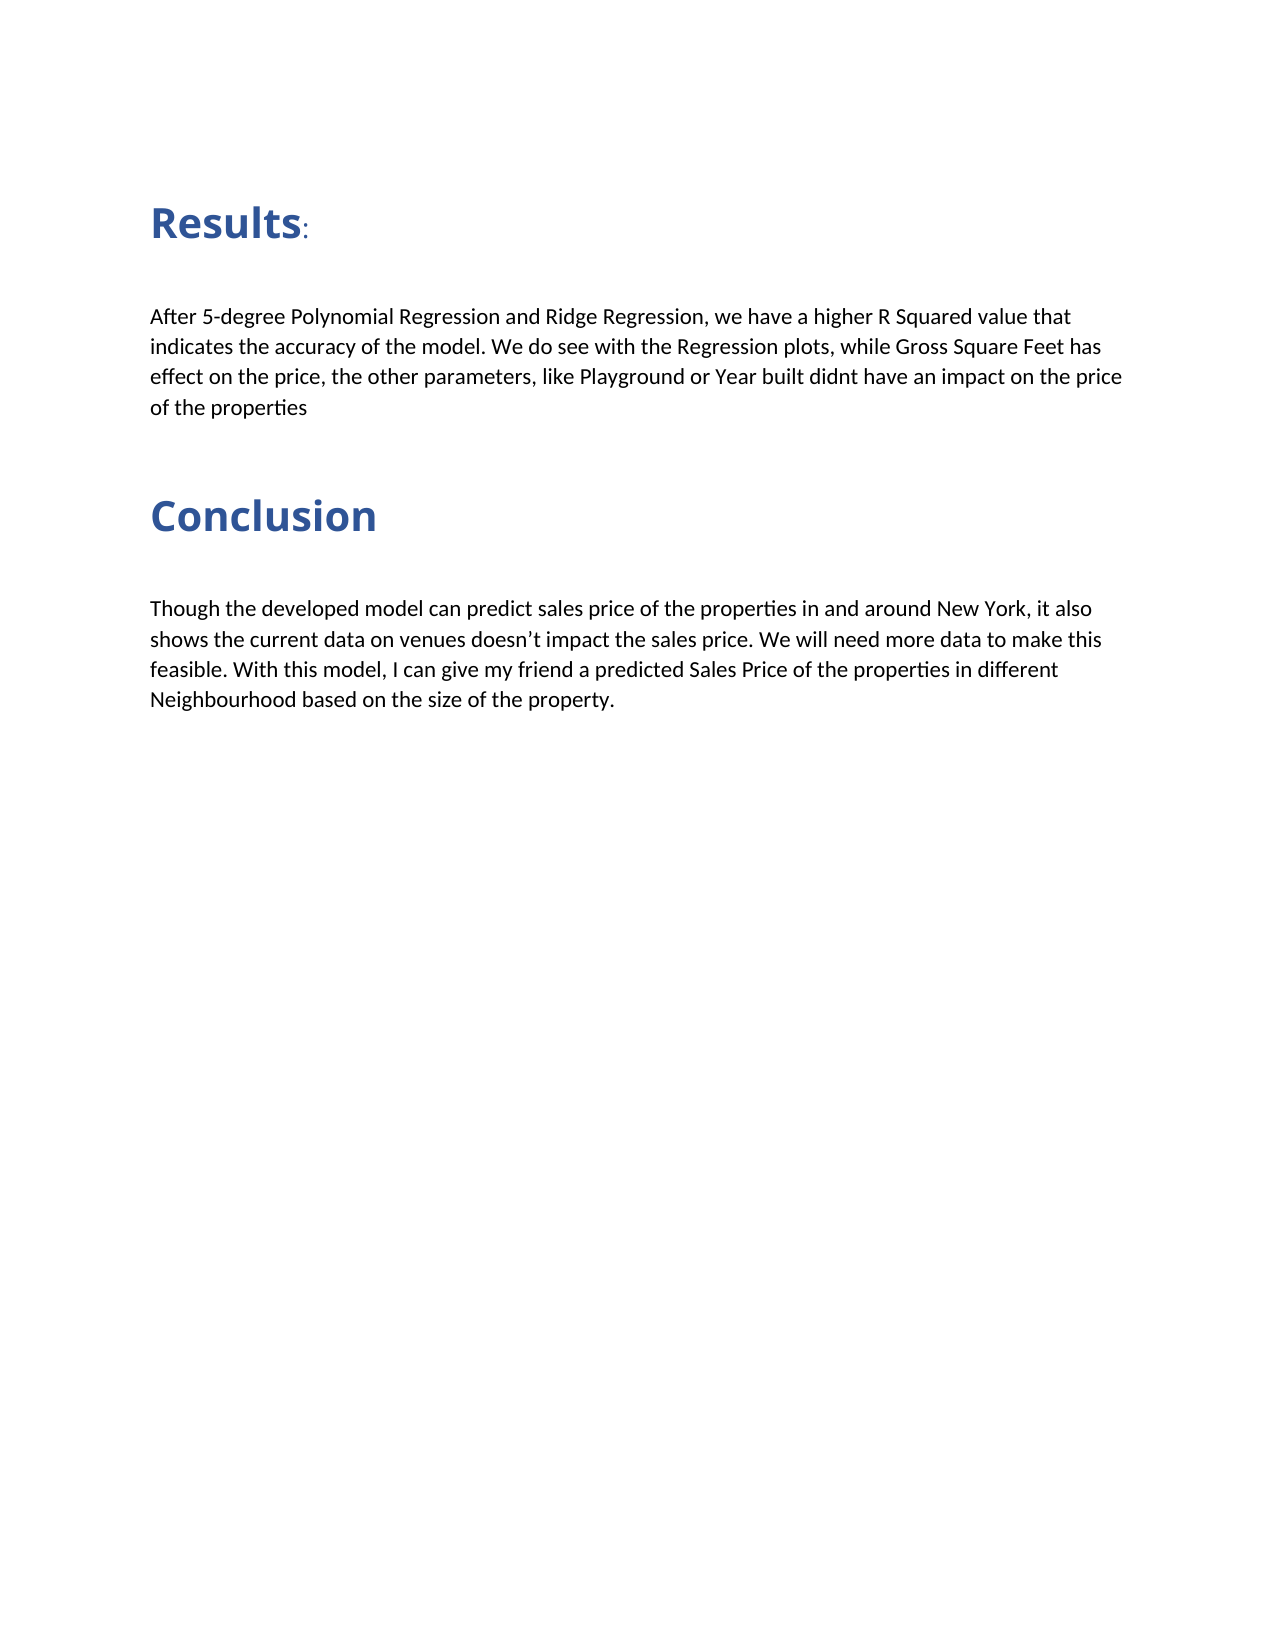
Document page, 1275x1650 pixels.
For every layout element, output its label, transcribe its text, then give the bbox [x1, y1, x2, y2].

text After 5-degree Polynomial Regression and Ridge Regression, we have a higher R Squared value that indicates the accuracy of the model. We do see with the Regression plots, while Gross Square Feet has effect on the price, the other parameters, like Playground or Year built didnt have an impact on the price of the properties [150, 302, 1125, 421]
subtitle Conclusion [150, 486, 1125, 543]
text Though the developed model can predict sales price of the properties in and around New York, it also shows the current data on venues doesn’t impact the sales price. We will need more data to make this feasible. With this model, I can give my friend a predicted Sales Price of the properties in different Neighbourhood based on the size of the property. [150, 594, 1125, 713]
subtitle Results: [150, 194, 1125, 251]
